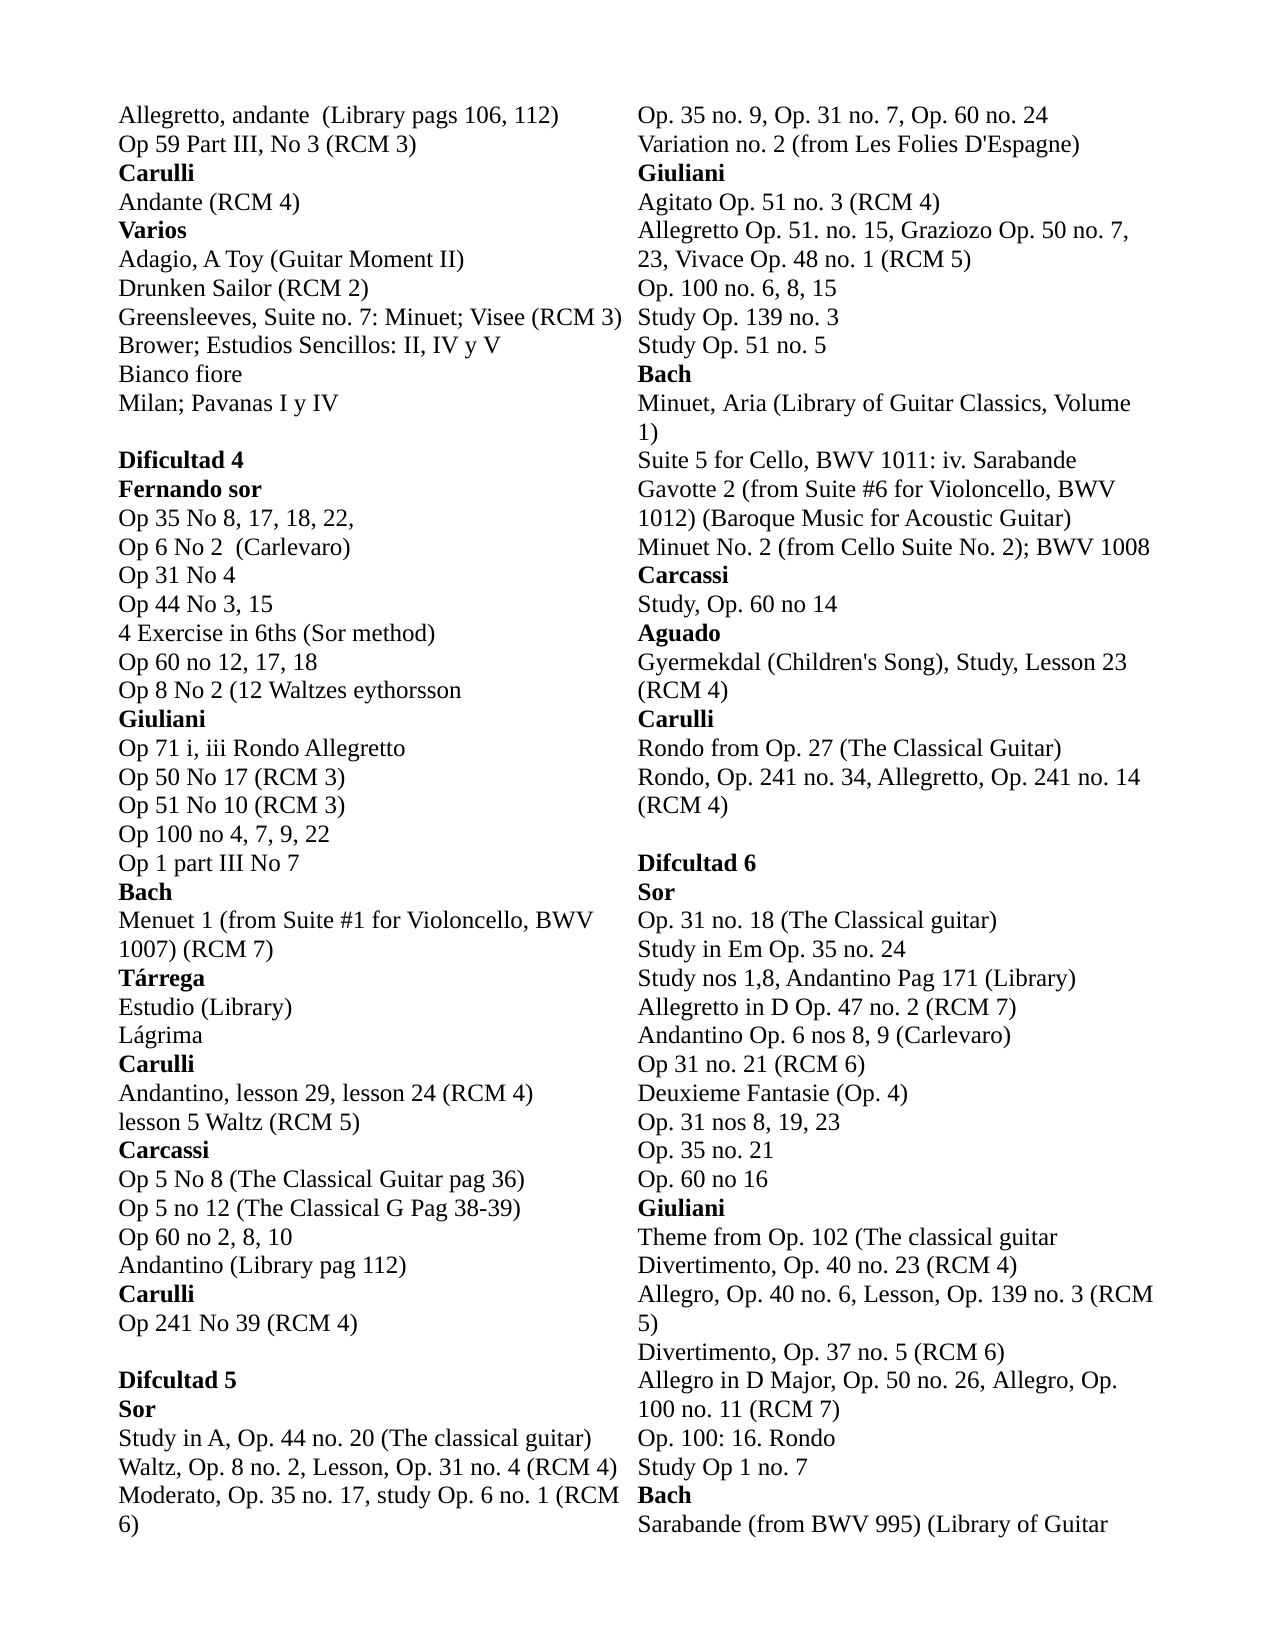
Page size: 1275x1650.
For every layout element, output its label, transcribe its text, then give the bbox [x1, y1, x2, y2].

text Allegro in D Major, Op. 50 no. 26, Allegro, Op. 100 no. 11 (RCM 7) [637, 1365, 1157, 1423]
text Difcultad 6 [637, 848, 1157, 877]
text Bach [637, 359, 1157, 388]
text Divertimento, Op. 40 no. 23 (RCM 4) [637, 1250, 1157, 1279]
text Andante (RCM 4) [118, 187, 637, 215]
text Op. 60 no 16 [637, 1164, 1157, 1193]
text Brower; Estudios Sencillos: II, IV y V [118, 330, 637, 359]
text Milan; Pavanas I y IV [118, 388, 637, 417]
text Adagio, A Toy (Guitar Moment II) [118, 244, 637, 273]
text Menuet 1 (from Suite #1 for Violoncello, BWV 1007) (RCM 7) [118, 905, 637, 963]
text Andantino, lesson 29, lesson 24 (RCM 4) [118, 1078, 637, 1107]
text Greensleeves, Suite no. 7: Minuet; Visee (RCM 3) [118, 302, 637, 330]
text Bach [637, 1480, 1157, 1509]
text Tárrega [118, 963, 637, 992]
text Rondo, Op. 241 no. 34, Allegretto, Op. 241 no. 14 (RCM 4) [637, 762, 1157, 819]
text Op. 35 no. 9, Op. 31 no. 7, Op. 60 no. 24 [637, 100, 1157, 129]
text Theme from Op. 102 (The classical guitar [637, 1222, 1157, 1250]
text Op 59 Part III, No 3 (RCM 3) [118, 129, 637, 158]
text Op 31 no. 21 (RCM 6) [637, 1049, 1157, 1078]
text Agitato Op. 51 no. 3 (RCM 4) [637, 187, 1157, 215]
text Varios [118, 215, 637, 244]
text Carcassi [637, 560, 1157, 589]
text Op 31 No 4 [118, 560, 637, 589]
text Sor [118, 1394, 637, 1423]
text Op 8 No 2 (12 Waltzes eythorsson [118, 675, 637, 704]
text Carulli [637, 704, 1157, 733]
text Carcassi [118, 1135, 637, 1164]
text Study, Op. 60 no 14 [637, 589, 1157, 618]
text Difcultad 5 [118, 1365, 637, 1394]
text Fernando sor [118, 474, 637, 503]
text Minuet, Aria (Library of Guitar Classics, Volume 1) [637, 388, 1157, 445]
text Op 100 no 4, 7, 9, 22 [118, 819, 637, 848]
text Giuliani [637, 158, 1157, 187]
text Allegretto Op. 51. no. 15, Graziozo Op. 50 no. 7, 23, Vivace Op. 48 no. 1 (RCM 5) [637, 215, 1157, 273]
text Op 5 no 12 (The Classical G Pag 38-39) [118, 1193, 637, 1222]
text Dificultad 4 [118, 445, 637, 474]
text Op 60 no 2, 8, 10 [118, 1222, 637, 1250]
text Op. 100: 16. Rondo [637, 1423, 1157, 1452]
text Andantino Op. 6 nos 8, 9 (Carlevaro) [637, 1020, 1157, 1049]
text Allegretto, andante (Library pags 106, 112) [118, 100, 637, 129]
text lesson 5 Waltz (RCM 5) [118, 1107, 637, 1135]
text Minuet No. 2 (from Cello Suite No. 2); BWV 1008 [637, 532, 1157, 560]
text Study nos 1,8, Andantino Pag 171 (Library) [637, 963, 1157, 992]
text Op. 31 nos 8, 19, 23 [637, 1107, 1157, 1135]
text Carulli [118, 158, 637, 187]
text Estudio (Library) [118, 992, 637, 1020]
text Op 44 No 3, 15 [118, 589, 637, 618]
text Andantino (Library pag 112) [118, 1250, 637, 1279]
text Carulli [118, 1049, 637, 1078]
text Op. 35 no. 21 [637, 1135, 1157, 1164]
text Gyermekdal (Children's Song), Study, Lesson 23 (RCM 4) [637, 647, 1157, 704]
text Op 241 No 39 (RCM 4) [118, 1308, 637, 1337]
text Op 35 No 8, 17, 18, 22, [118, 503, 637, 532]
text Waltz, Op. 8 no. 2, Lesson, Op. 31 no. 4 (RCM 4) [118, 1452, 637, 1480]
text Op 50 No 17 (RCM 3) [118, 762, 637, 790]
text Op 51 No 10 (RCM 3) [118, 790, 637, 819]
text Sarabande (from BWV 995) (Library of Guitar [637, 1509, 1157, 1538]
text Divertimento, Op. 37 no. 5 (RCM 6) [637, 1337, 1157, 1365]
text Op. 100 no. 6, 8, 15 [637, 273, 1157, 302]
text Study Op 1 no. 7 [637, 1452, 1157, 1480]
text 4 Exercise in 6ths (Sor method) [118, 618, 637, 647]
text Op 6 No 2 (Carlevaro) [118, 532, 637, 560]
text Moderato, Op. 35 no. 17, study Op. 6 no. 1 (RCM 6) [118, 1480, 637, 1538]
text Op. 31 no. 18 (The Classical guitar) [637, 905, 1157, 934]
text Op 1 part III No 7 [118, 848, 637, 877]
text Sor [637, 877, 1157, 905]
text Op 5 No 8 (The Classical Guitar pag 36) [118, 1164, 637, 1193]
text Carulli [118, 1279, 637, 1308]
text Aguado [637, 618, 1157, 647]
text Suite 5 for Cello, BWV 1011: iv. Sarabande [637, 445, 1157, 474]
text Rondo from Op. 27 (The Classical Guitar) [637, 733, 1157, 762]
text Lágrima [118, 1020, 637, 1049]
text Bianco fiore [118, 359, 637, 388]
text Giuliani [637, 1193, 1157, 1222]
text Giuliani [118, 704, 637, 733]
text Variation no. 2 (from Les Folies D'Espagne) [637, 129, 1157, 158]
text Allegro, Op. 40 no. 6, Lesson, Op. 139 no. 3 (RCM 5) [637, 1279, 1157, 1337]
text Drunken Sailor (RCM 2) [118, 273, 637, 302]
text Gavotte 2 (from Suite #6 for Violoncello, BWV 1012) (Baroque Music for Acoustic Guitar) [637, 474, 1157, 532]
text Allegretto in D Op. 47 no. 2 (RCM 7) [637, 992, 1157, 1020]
text Op 71 i, iii Rondo Allegretto [118, 733, 637, 762]
text Op 60 no 12, 17, 18 [118, 647, 637, 675]
text Study in A, Op. 44 no. 20 (The classical guitar) [118, 1423, 637, 1452]
text Study Op. 51 no. 5 [637, 330, 1157, 359]
text Deuxieme Fantasie (Op. 4) [637, 1078, 1157, 1107]
text Bach [118, 877, 637, 905]
text Study in Em Op. 35 no. 24 [637, 934, 1157, 963]
text Study Op. 139 no. 3 [637, 302, 1157, 330]
